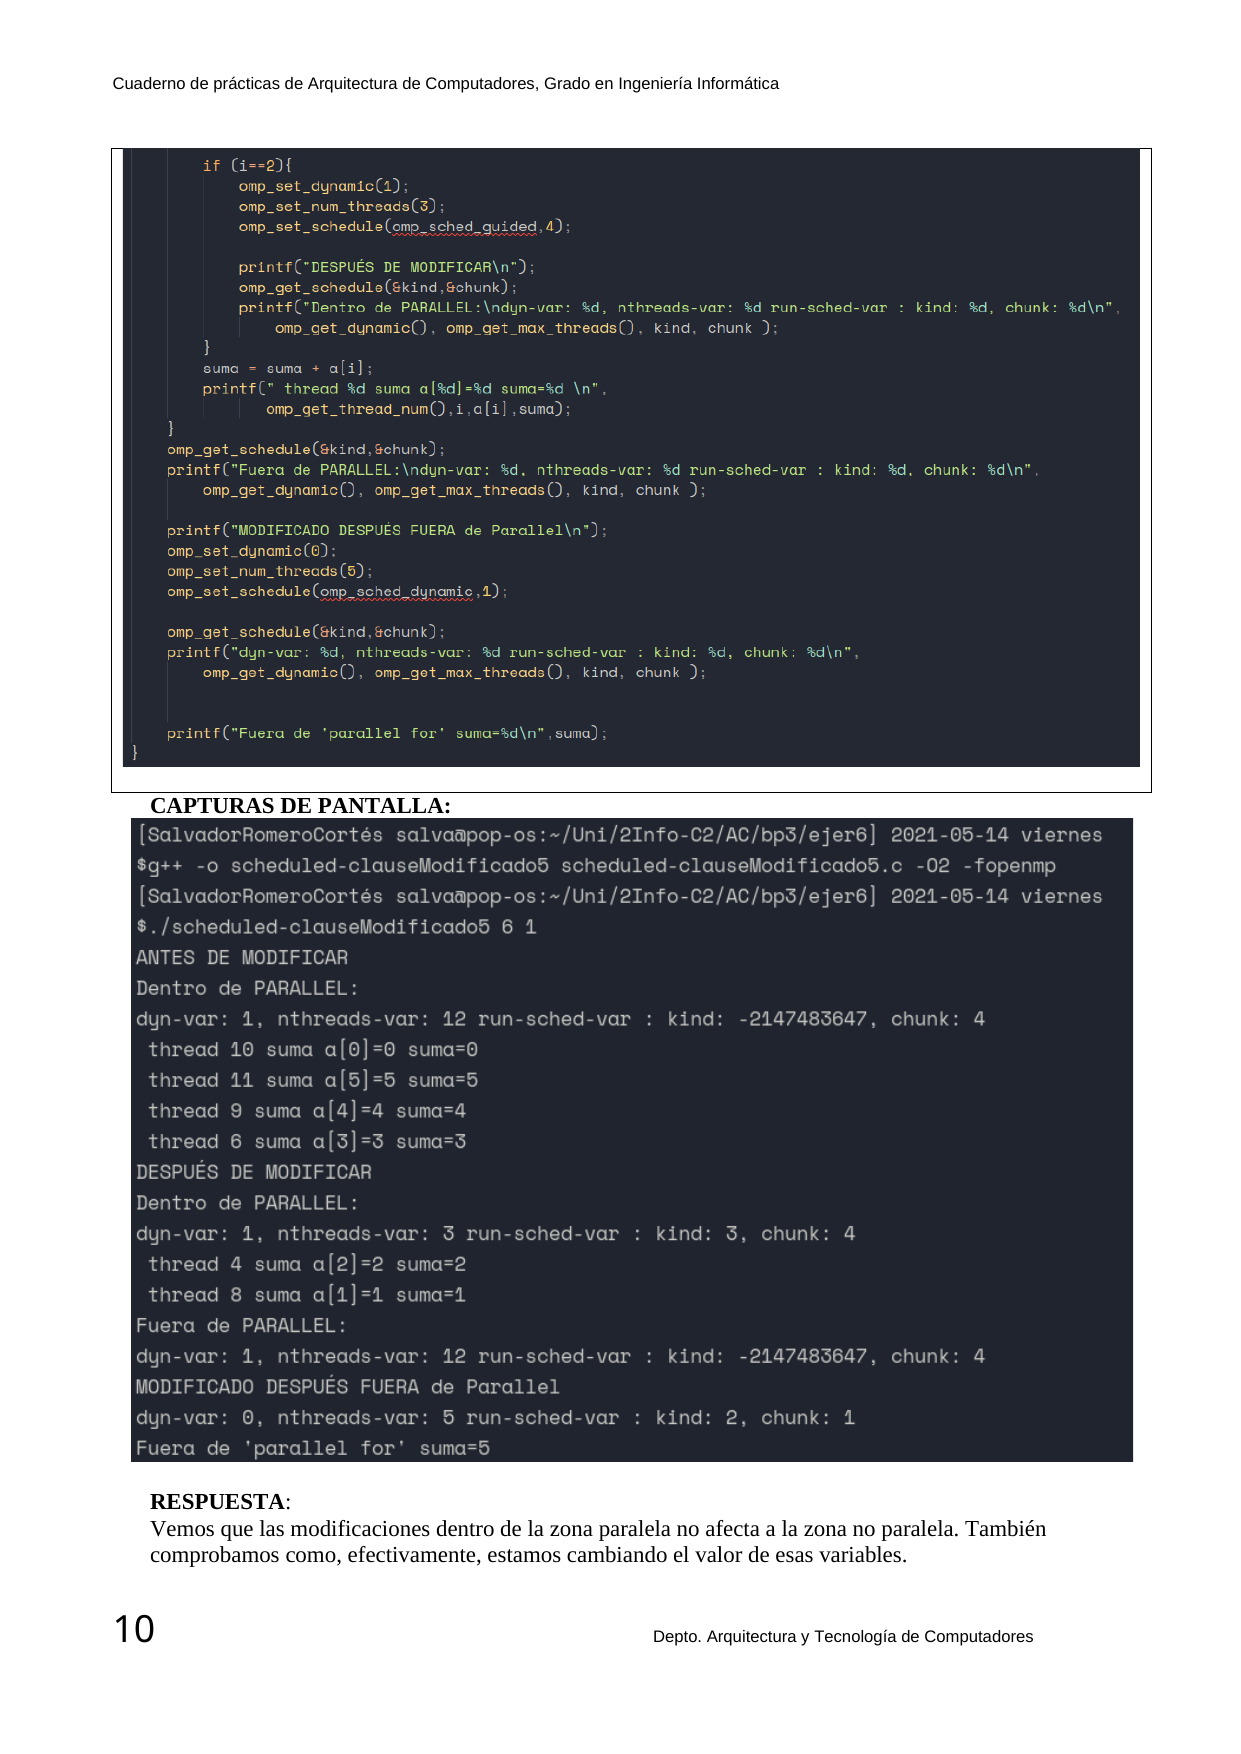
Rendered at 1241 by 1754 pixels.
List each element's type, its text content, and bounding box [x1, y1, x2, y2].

text RESPUESTA: [150, 1488, 1152, 1514]
text Vemos que las modificaciones dentro de la zona paralela no afecta a la zona no paralela. También comprobamos como, efectivamente, estamos cambiando el valor de esas variables. [150, 1514, 1152, 1567]
picture [122, 148, 1140, 767]
table_header [112, 149, 1151, 792]
picture [131, 818, 1134, 1462]
text CAPTURAS DE PANTALLA: [150, 793, 1152, 819]
